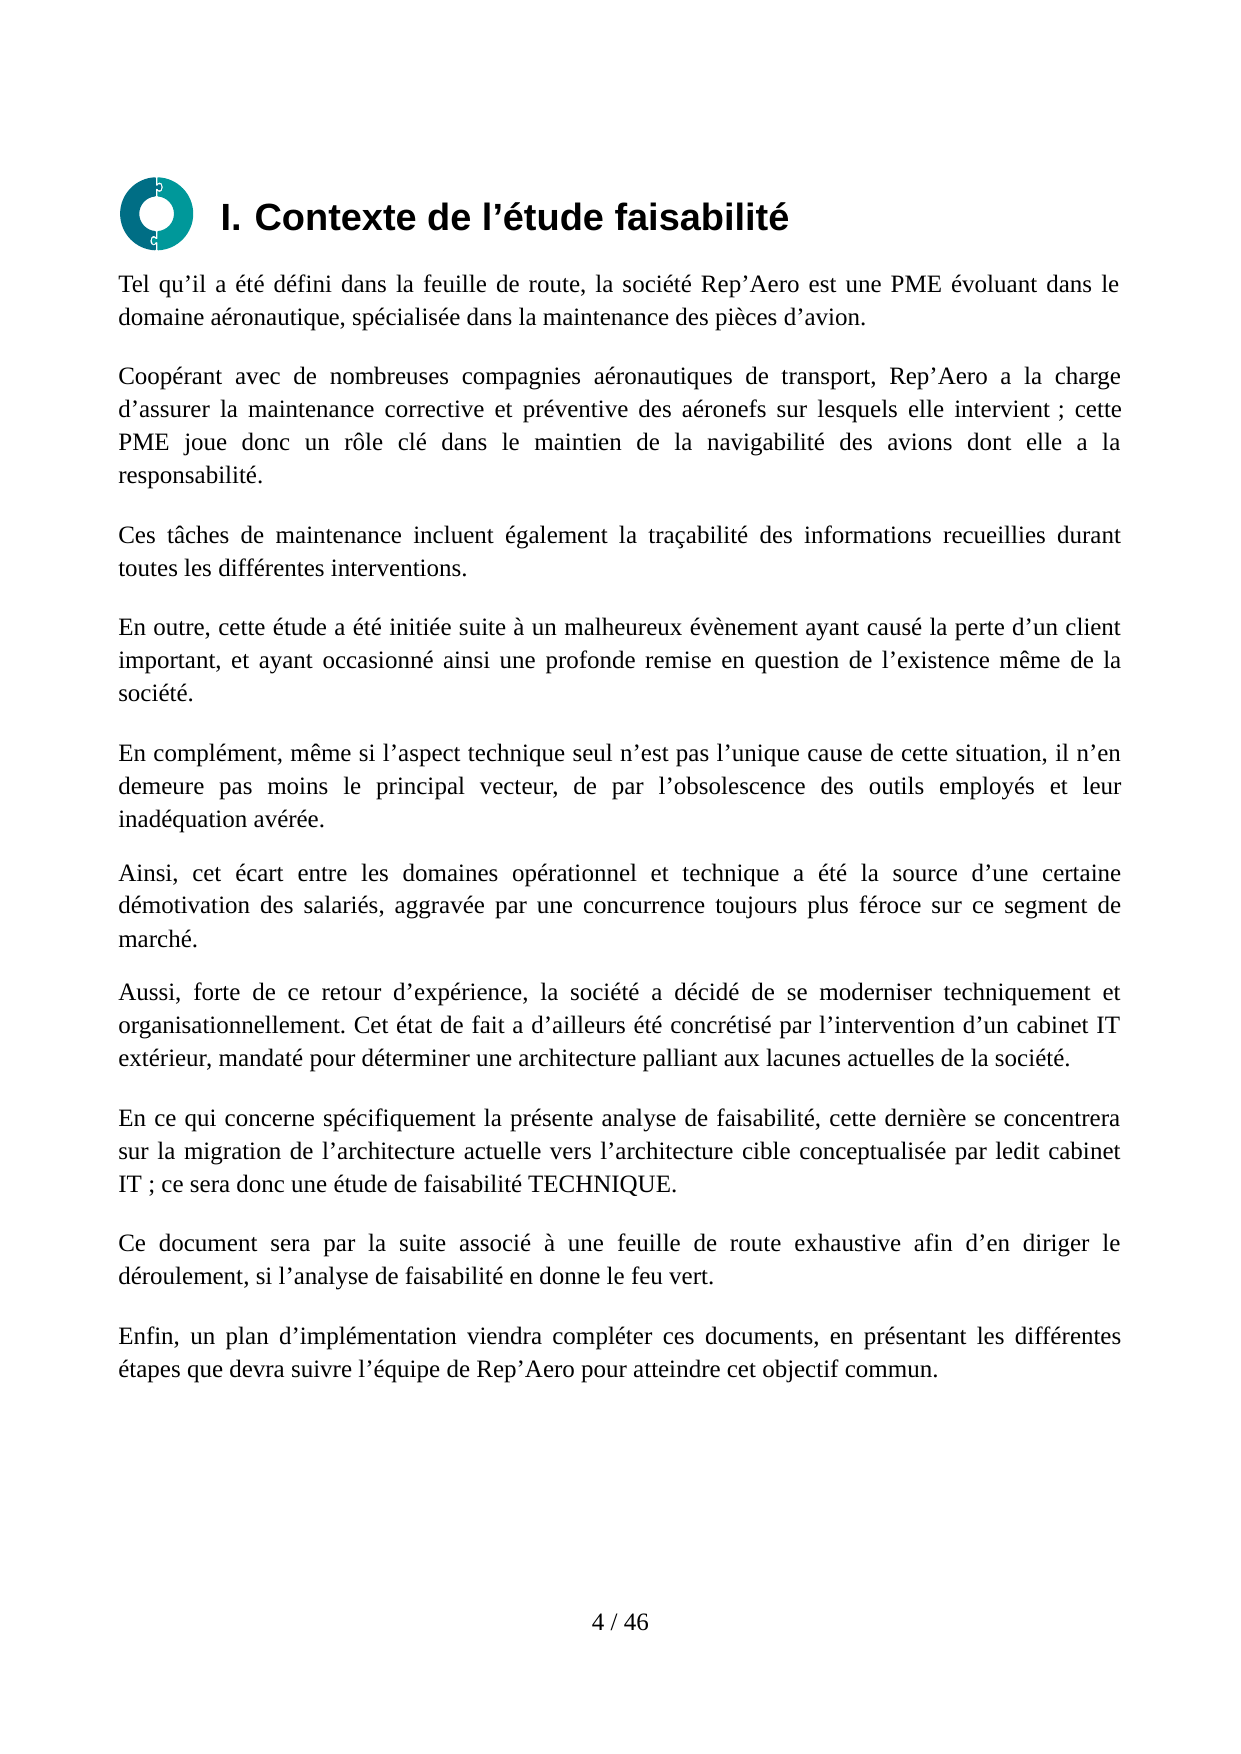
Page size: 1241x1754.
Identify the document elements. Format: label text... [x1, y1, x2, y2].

text Ces tâches de maintenance incluent également la traçabilité des informations recueillies durant toutes les différentes interventions. [118, 520, 1122, 582]
subtitle Contexte de l’étude faisabilité [184, 195, 1122, 239]
text Ainsi, cet écart entre les domaines opérationnel et technique a été la source d’une certaine démotivation des salariés, aggravée par une concurrence toujours plus féroce sur ce segment de marché. [118, 858, 1122, 952]
text Aussi, forte de ce retour d’expérience, la société a décidé de se moderniser techniquement et organisationnellement. Cet état de fait a d’ailleurs été concrétisé par l’intervention d’un cabinet IT extérieur, mandaté pour déterminer une architecture palliant aux lacunes actuelles de la société. [118, 977, 1122, 1072]
text Enfin, un plan d’implémentation viendra compléter ces documents, en présentant les différentes étapes que devra suivre l’équipe de Rep’Aero pour atteindre cet objectif commun. [118, 1321, 1122, 1382]
text Ce document sera par la suite associé à une feuille de route exhaustive afin d’en diriger le déroulement, si l’analyse de faisabilité en donne le feu vert. [118, 1228, 1122, 1290]
subtitle [140, 195, 173, 239]
text En outre, cette étude a été initiée suite à un malheureux évènement ayant causé la perte d’un client important, et ayant occasionné ainsi une profonde remise en question de l’existence même de la société. [118, 612, 1122, 707]
text Tel qu’il a été défini dans la feuille de route, la société Rep’Aero est une PME évoluant dans le domaine aéronautique, spécialisée dans la maintenance des pièces d’avion. [118, 269, 1122, 331]
text En ce qui concerne spécifiquement la présente analyse de faisabilité, cette dernière se concentrera sur la migration de l’architecture actuelle vers l’architecture cible conceptualisée par ledit cabinet IT ; ce sera donc une étude de faisabilité TECHNIQUE. [118, 1103, 1122, 1197]
text En complément, même si l’aspect technique seul n’est pas l’unique cause de cette situation, il n’en demeure pas moins le principal vecteur, de par l’obsolescence des outils employés et leur inadéquation avérée. [118, 738, 1122, 833]
text Coopérant avec de nombreuses compagnies aéronautiques de transport, Rep’Aero a la charge d’assurer la maintenance corrective et préventive des aéronefs sur lesquels elle intervient ; cette PME joue donc un rôle clé dans le maintien de la navigabilité des avions dont elle a la responsabilité. [118, 361, 1122, 489]
